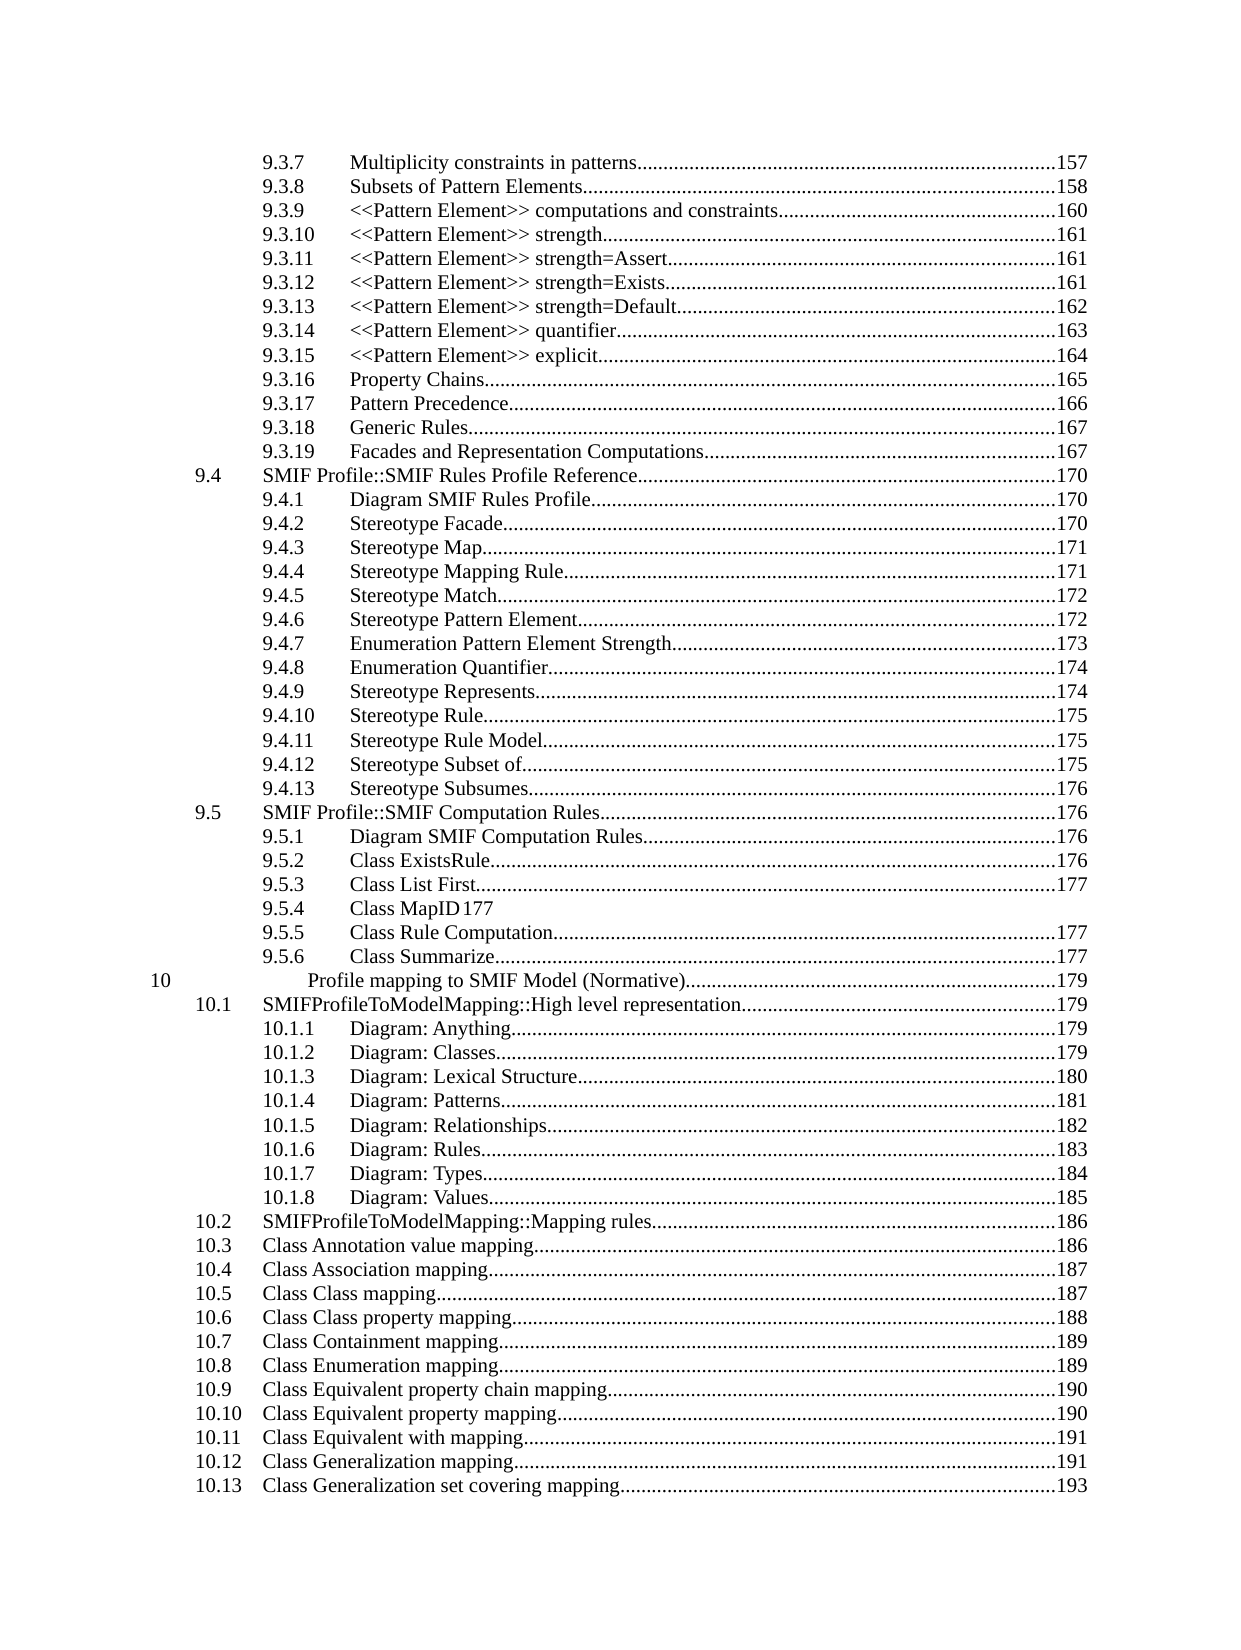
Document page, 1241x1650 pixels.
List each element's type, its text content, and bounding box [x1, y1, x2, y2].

text 9.3.15 <<Pattern Element>> explicit 164 [262, 342, 1090, 367]
text 9.3.7 Multiplicity constraints in patterns 157 [262, 150, 1090, 174]
text 9.3.12 <<Pattern Element>> strength=Exists 161 [262, 270, 1090, 294]
text 9.3.17 Pattern Precedence 166 [262, 391, 1090, 415]
text 9.5.3 Class List First 177 [262, 872, 1090, 896]
text 10.1.1 Diagram: Anything 179 [262, 1016, 1090, 1040]
text 9.3.18 Generic Rules 167 [262, 415, 1090, 439]
text 10.1.4 Diagram: Patterns 181 [262, 1088, 1090, 1112]
text 10.1.2 Diagram: Classes 179 [262, 1040, 1090, 1064]
text 9.4.6 Stereotype Pattern Element 172 [262, 607, 1090, 631]
text 9.3.8 Subsets of Pattern Elements 158 [262, 174, 1090, 198]
text 10.1.5 Diagram: Relationships 182 [262, 1112, 1090, 1137]
text 10.6 Class Class property mapping 188 [195, 1305, 1090, 1329]
text 10.4 Class Association mapping 187 [195, 1257, 1090, 1281]
text 10.8 Class Enumeration mapping 189 [195, 1353, 1090, 1377]
text 9.4.8 Enumeration Quantifier 174 [262, 655, 1090, 679]
text 9.3.9 <<Pattern Element>> computations and constraints 160 [262, 198, 1090, 222]
text 10.5 Class Class mapping 187 [195, 1281, 1090, 1305]
text 10.2 SMIFProfileToModelMapping::Mapping rules 186 [195, 1209, 1090, 1233]
text 10.1.7 Diagram: Types 184 [262, 1161, 1090, 1185]
text 9.4.3 Stereotype Map 171 [262, 535, 1090, 559]
text 9.4.2 Stereotype Facade 170 [262, 511, 1090, 535]
text 10.9 Class Equivalent property chain mapping 190 [195, 1377, 1090, 1401]
text 9.5.6 Class Summarize 177 [262, 944, 1090, 968]
text 9.4 SMIF Profile::SMIF Rules Profile Reference 170 [195, 463, 1090, 487]
text 9.3.19 Facades and Representation Computations 167 [262, 439, 1090, 463]
text 10.13 Class Generalization set covering mapping 193 [195, 1473, 1090, 1497]
text 9.4.13 Stereotype Subsumes 176 [262, 776, 1090, 800]
text 9.4.5 Stereotype Match 172 [262, 583, 1090, 607]
text 9.5.1 Diagram SMIF Computation Rules 176 [262, 824, 1090, 848]
text 10.1.8 Diagram: Values 185 [262, 1185, 1090, 1209]
text 9.4.7 Enumeration Pattern Element Strength 173 [262, 631, 1090, 655]
text 9.4.11 Stereotype Rule Model 175 [262, 727, 1090, 752]
text 9.3.11 <<Pattern Element>> strength=Assert 161 [262, 246, 1090, 270]
text 9.5 SMIF Profile::SMIF Computation Rules 176 [195, 800, 1090, 824]
text 9.3.14 <<Pattern Element>> quantifier 163 [262, 318, 1090, 342]
text 10.1 SMIFProfileToModelMapping::High level representation 179 [195, 992, 1090, 1016]
text 10.10 Class Equivalent property mapping 190 [195, 1401, 1090, 1425]
text 10.1.6 Diagram: Rules 183 [262, 1137, 1090, 1161]
text 10.11 Class Equivalent with mapping 191 [195, 1425, 1090, 1449]
text 9.4.12 Stereotype Subset of 175 [262, 752, 1090, 776]
text 9.3.13 <<Pattern Element>> strength=Default 162 [262, 294, 1090, 318]
text 9.4.4 Stereotype Mapping Rule 171 [262, 559, 1090, 583]
text 9.3.10 <<Pattern Element>> strength 161 [262, 222, 1090, 246]
text 9.4.1 Diagram SMIF Rules Profile 170 [262, 487, 1090, 511]
text 10.1.3 Diagram: Lexical Structure 180 [262, 1064, 1090, 1088]
text 9.4.10 Stereotype Rule 175 [262, 703, 1090, 727]
text 10.3 Class Annotation value mapping 186 [195, 1233, 1090, 1257]
text 9.3.16 Property Chains 165 [262, 367, 1090, 391]
text 10.7 Class Containment mapping 189 [195, 1329, 1090, 1353]
text 9.5.5 Class Rule Computation 177 [262, 920, 1090, 944]
text 10.12 Class Generalization mapping 191 [195, 1449, 1090, 1473]
text 9.5.2 Class ExistsRule 176 [262, 848, 1090, 872]
text 9.4.9 Stereotype Represents 174 [262, 679, 1090, 703]
text 10 Profile mapping to SMIF Model (Normative) 179 [150, 968, 1090, 992]
text 9.5.4 Class MapID 177 [262, 896, 1090, 920]
